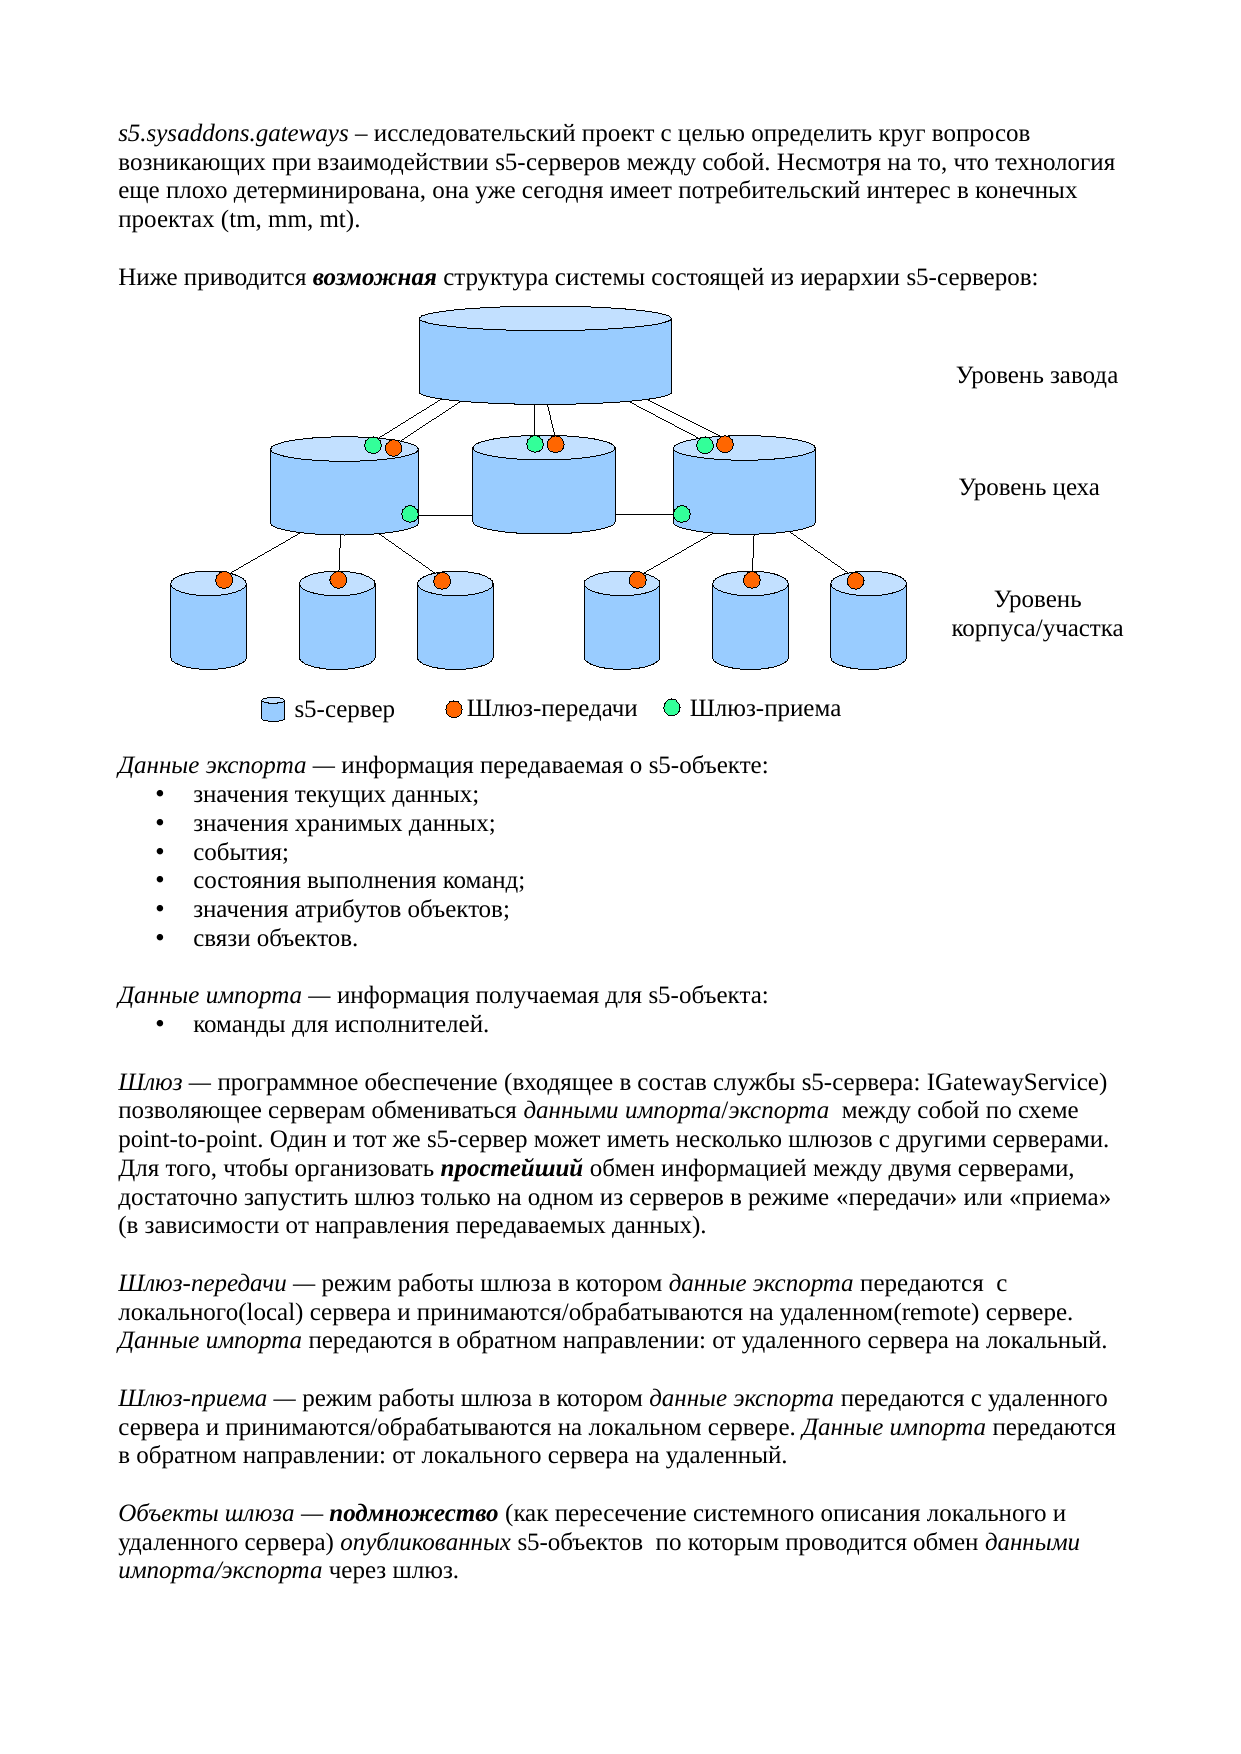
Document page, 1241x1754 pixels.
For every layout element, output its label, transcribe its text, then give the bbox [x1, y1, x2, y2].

list значения текущих данных; [156, 779, 1122, 808]
text Объекты шлюза — подмножество (как пересечение системного описания локального и удаленного сервера) опубликованных s5-объектов по которым проводится обмен данными импорта/экспорта через шлюз. [118, 1498, 1122, 1584]
text Шлюз — программное обеспечение (входящее в состав службы s5-сервера: IGatewayService) позволяющее серверам обмениваться данными импорта/экспорта между собой по схеме point-to-point. Один и тот же s5-сервер может иметь несколько шлюзов с другими серверами. Для того, чтобы организовать простейший обмен информацией между двумя серверами, достаточно запустить шлюз только на одном из серверов в режиме «передачи» или «приема» (в зависимости от направления передаваемых данных). [118, 1067, 1122, 1239]
text Данные экспорта — информация передаваемая о s5-объекте: [118, 751, 1122, 779]
list события; [156, 837, 1122, 866]
list связи объектов. [156, 923, 1122, 952]
text s5.sysaddons.gateways – исследовательский проект с целью определить круг вопросов возникающих при взаимодействии s5-серверов между собой. Несмотря на то, что технология еще плохо детерминирована, она уже сегодня имеет потребительский интерес в конечных проектах (tm, mm, mt). [118, 118, 1122, 233]
list значения хранимых данных; [156, 808, 1122, 837]
list команды для исполнителей. [156, 1009, 1122, 1038]
text Шлюз-передачи — режим работы шлюза в котором данные экспорта передаются с локального(local) сервера и принимаются/обрабатываются на удаленном(remote) сервере. Данные импорта передаются в обратном направлении: от удаленного сервера на локальный. [118, 1268, 1122, 1354]
text Данные импорта — информация получаемая для s5-объекта: [118, 981, 1122, 1009]
list значения атрибутов объектов; [156, 894, 1122, 923]
text Ниже приводится возможная структура системы состоящей из иерархии s5-серверов: [118, 262, 1122, 291]
list состояния выполнения команд; [156, 866, 1122, 894]
text Шлюз-приема — режим работы шлюза в котором данные экспорта передаются с удаленного сервера и принимаются/обрабатываются на локальном сервере. Данные импорта передаются в обратном направлении: от локального сервера на удаленный. [118, 1383, 1122, 1469]
